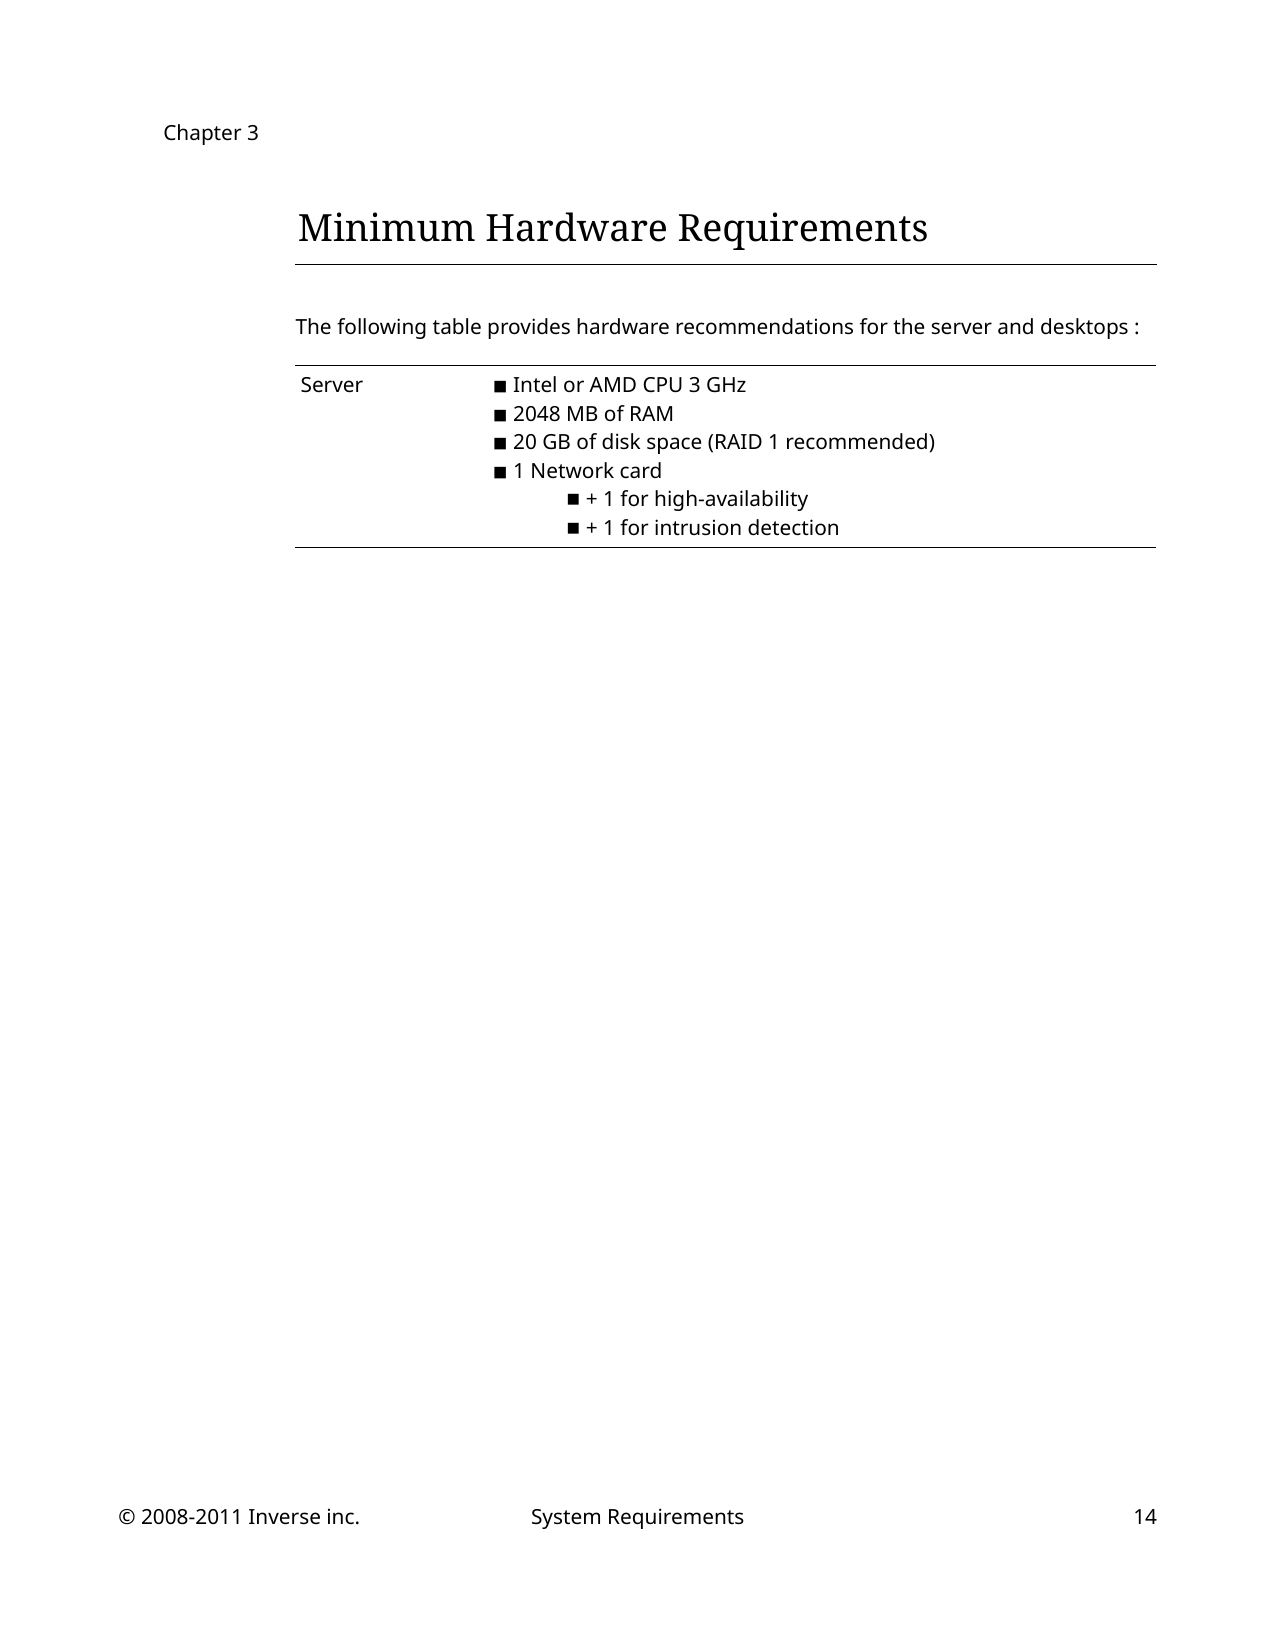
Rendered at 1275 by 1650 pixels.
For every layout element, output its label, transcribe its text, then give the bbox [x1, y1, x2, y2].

subtitle Minimum Hardware Requirements [295, 201, 1157, 264]
table_header Server [295, 366, 487, 547]
table_header ◾ Intel or AMD CPU 3 GHz ◾ 2048 MB of RAM ◾ 20 GB of disk space (RAID 1 recommended) ◾ 1 Network card + 1 for high-availability + 1 for intrusion detection [487, 366, 1156, 547]
text The following table provides hardware recommendations for the server and desktops : [295, 312, 1157, 341]
